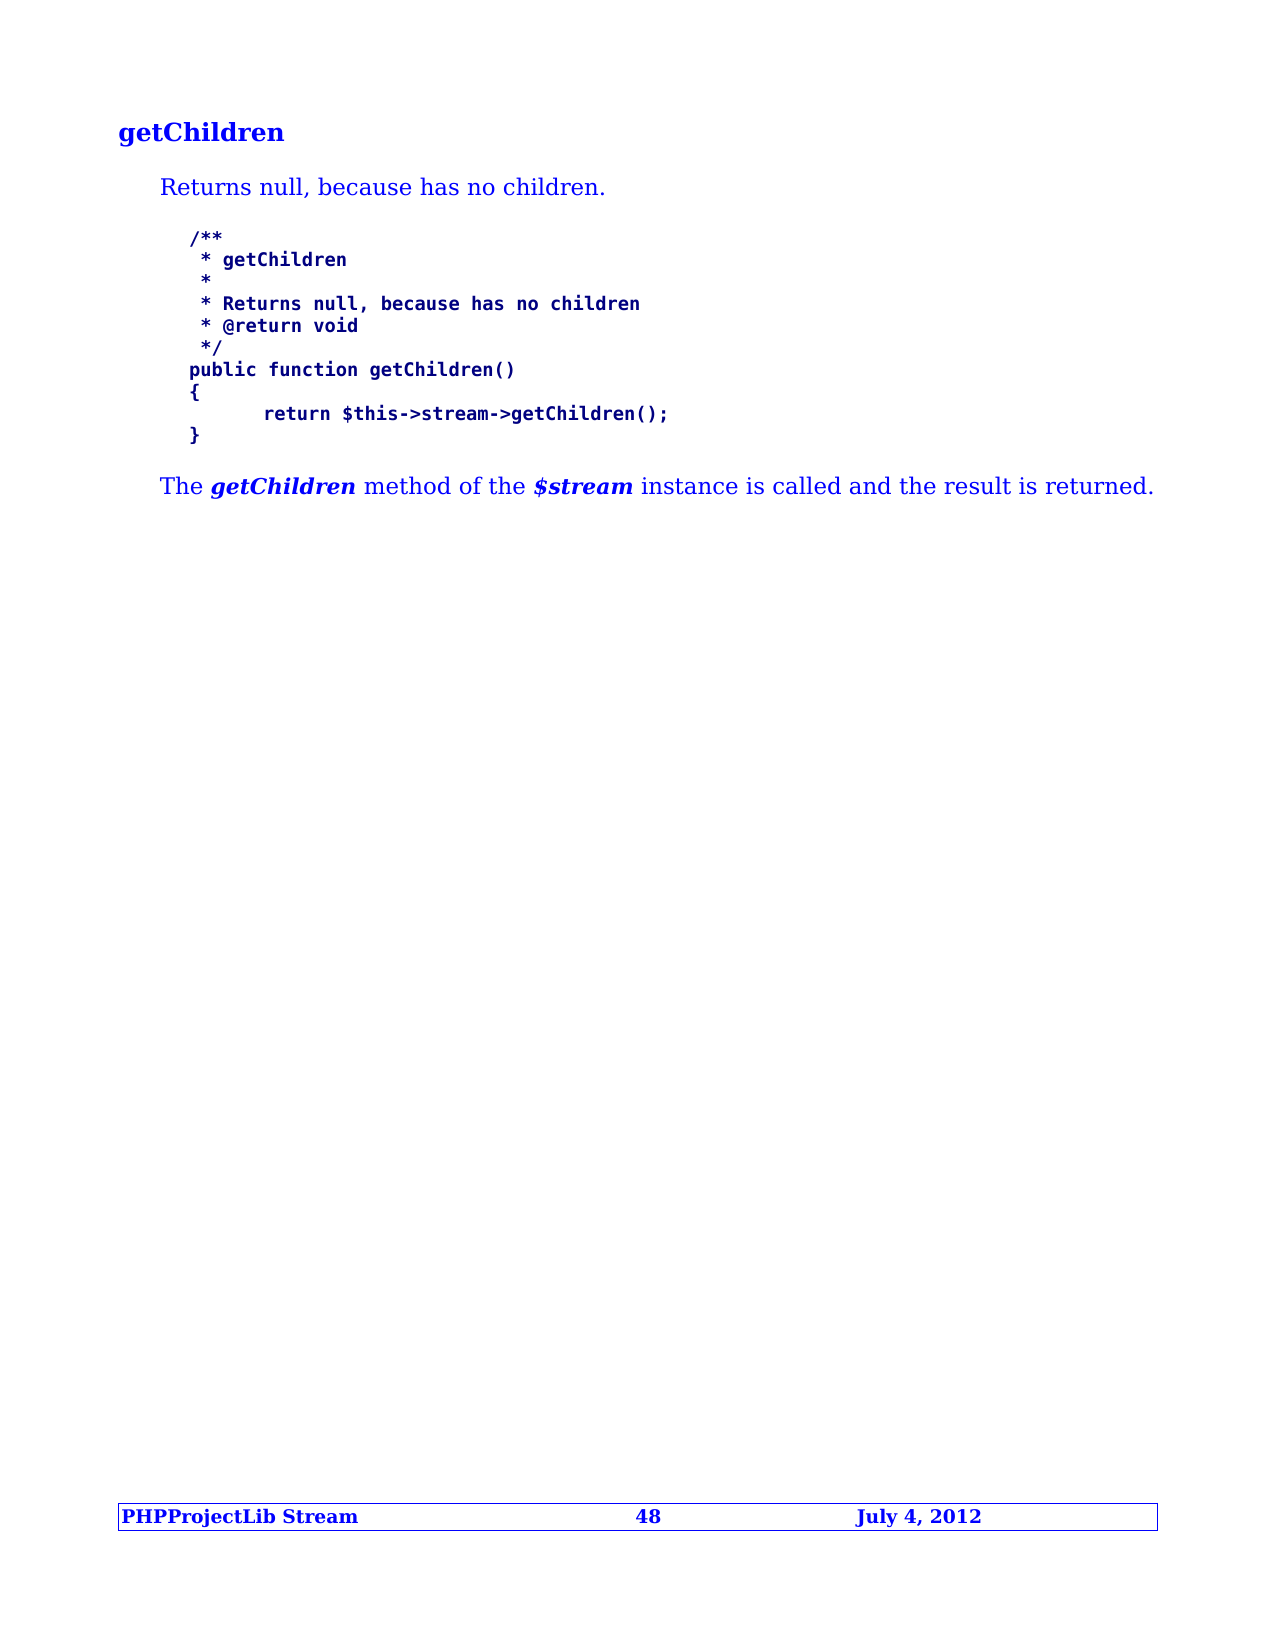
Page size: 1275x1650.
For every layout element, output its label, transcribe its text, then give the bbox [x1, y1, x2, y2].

list * @return void [189, 315, 1157, 337]
list return $this->stream->getChildren(); [189, 402, 1157, 424]
list * getChildren [189, 249, 1157, 271]
list /** [189, 227, 1157, 249]
list public function getChildren() [189, 359, 1157, 381]
list */ [189, 337, 1157, 359]
text Returns null, because has no children. [159, 174, 1157, 201]
list { [189, 381, 1157, 402]
list } [189, 424, 1157, 446]
text The getChildren method of the $stream instance is called and the result is returned. [159, 473, 1157, 499]
title getChildren [118, 118, 1157, 147]
list * [189, 271, 1157, 293]
list * Returns null, because has no children [189, 293, 1157, 315]
